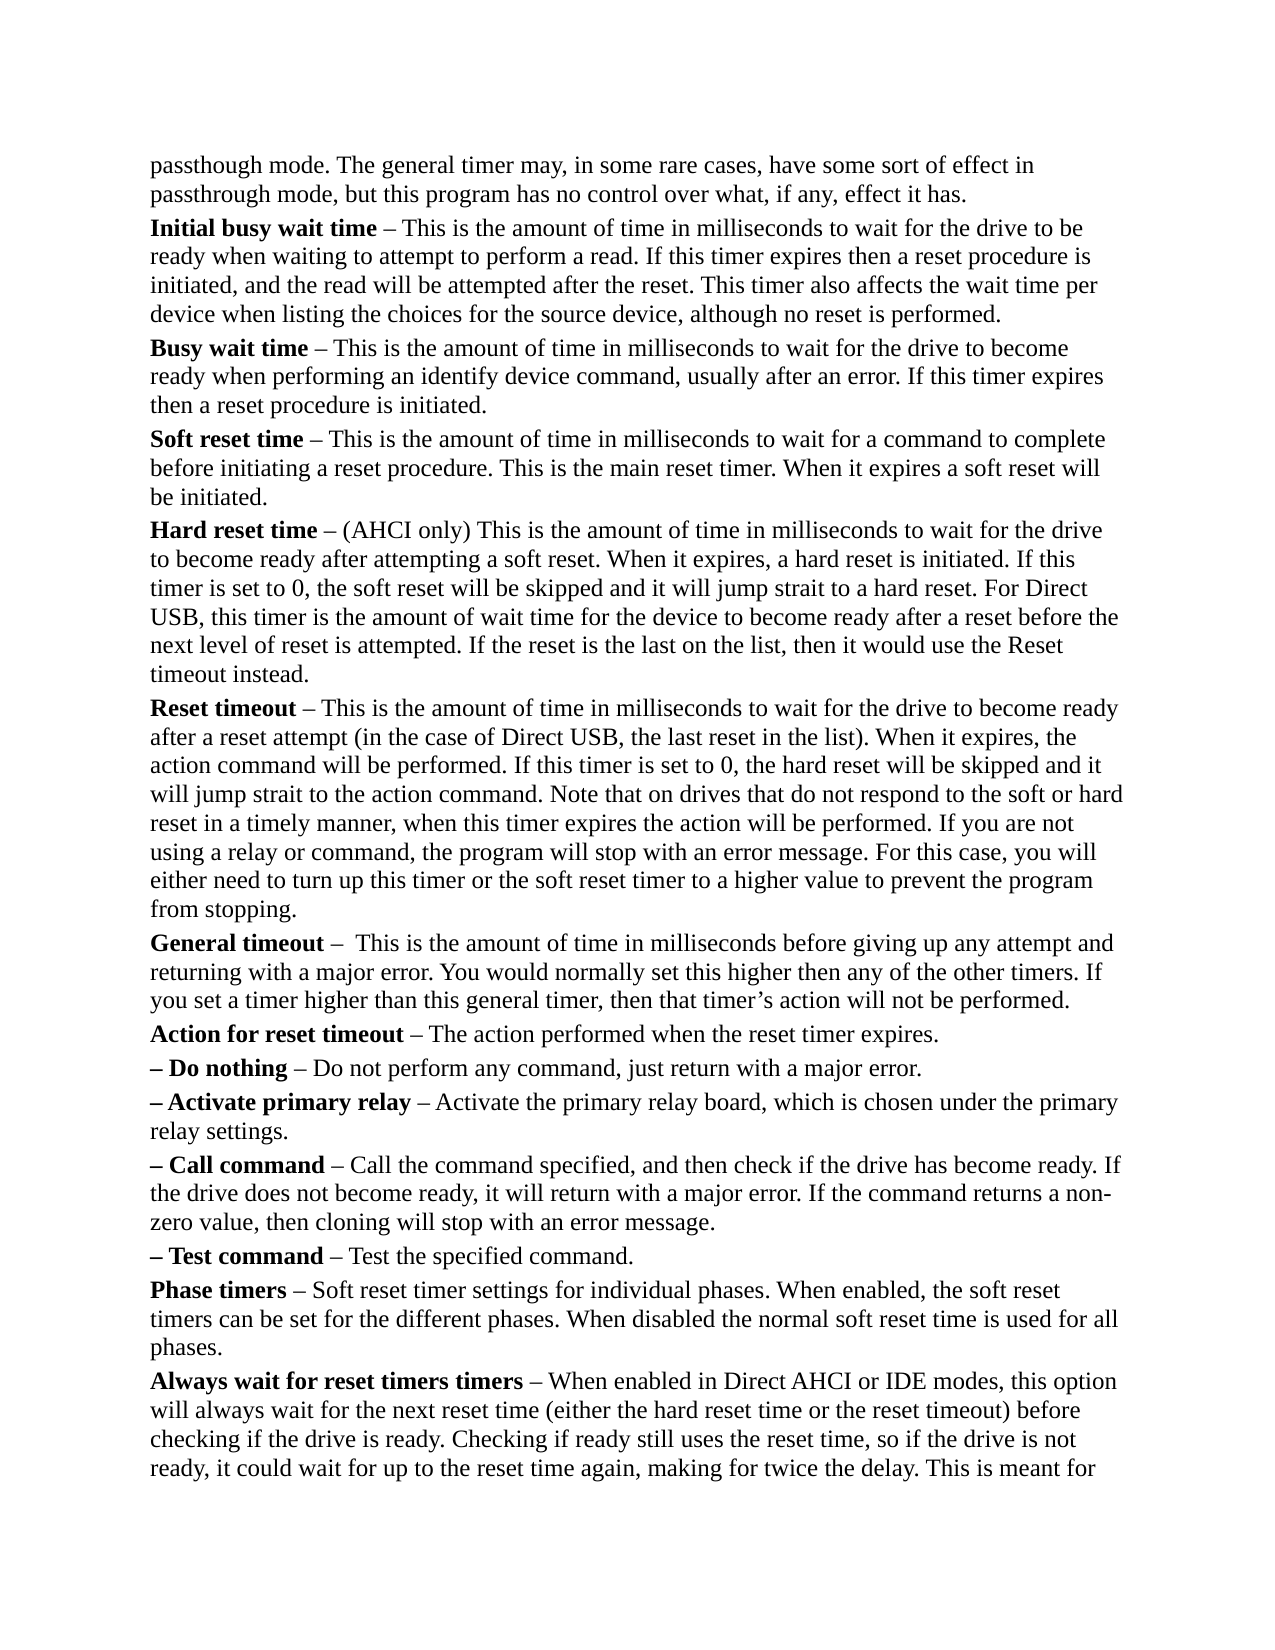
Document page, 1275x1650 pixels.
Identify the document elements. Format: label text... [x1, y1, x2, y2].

text – Test command – Test the specified command. [150, 1241, 1125, 1270]
text General timeout – This is the amount of time in milliseconds before giving up any attempt and returning with a major error. You would normally set this higher then any of the other timers. If you set a timer higher than this general timer, then that timer’s action will not be performed. [150, 928, 1125, 1014]
text Hard reset time – (AHCI only) This is the amount of time in milliseconds to wait for the drive to become ready after attempting a soft reset. When it expires, a hard reset is initiated. If this timer is set to 0, the soft reset will be skipped and it will jump strait to a hard reset. For Direct USB, this timer is the amount of wait time for the device to become ready after a reset before the next level of reset is attempted. If the reset is the last on the list, then it would use the Reset timeout instead. [150, 515, 1125, 688]
text Busy wait time – This is the amount of time in milliseconds to wait for the drive to become ready when performing an identify device command, usually after an error. If this timer expires then a reset procedure is initiated. [150, 333, 1125, 419]
text Always wait for reset timers timers – When enabled in Direct AHCI or IDE modes, this option will always wait for the next reset time (either the hard reset time or the reset timeout) before checking if the drive is ready. Checking if ready still uses the reset time, so if the drive is not ready, it could wait for up to the reset time again, making for twice the delay. This is meant for [150, 1366, 1125, 1481]
text Initial busy wait time – This is the amount of time in milliseconds to wait for the drive to be ready when waiting to attempt to perform a read. If this timer expires then a reset procedure is initiated, and the read will be attempted after the reset. This timer also affects the wait time per device when listing the choices for the source device, although no reset is performed. [150, 213, 1125, 328]
text Soft reset time – This is the amount of time in milliseconds to wait for a command to complete before initiating a reset procedure. This is the main reset timer. When it expires a soft reset will be initiated. [150, 424, 1125, 510]
text – Call command – Call the command specified, and then check if the drive has become ready. If the drive does not become ready, it will return with a major error. If the command returns a non-zero value, then cloning will stop with an error message. [150, 1150, 1125, 1236]
text Action for reset timeout – The action performed when the reset timer expires. [150, 1019, 1125, 1048]
text passthough mode. The general timer may, in some rare cases, have some sort of effect in passthrough mode, but this program has no control over what, if any, effect it has. [150, 150, 1125, 207]
text – Do nothing – Do not perform any command, just return with a major error. [150, 1053, 1125, 1082]
text – Activate primary relay – Activate the primary relay board, which is chosen under the primary relay settings. [150, 1087, 1125, 1145]
text Reset timeout – This is the amount of time in milliseconds to wait for the drive to become ready after a reset attempt (in the case of Direct USB, the last reset in the list). When it expires, the action command will be performed. If this timer is set to 0, the hard reset will be skipped and it will jump strait to the action command. Note that on drives that do not respond to the soft or hard reset in a timely manner, when this timer expires the action will be performed. If you are not using a relay or command, the program will stop with an error message. For this case, you will either need to turn up this timer or the soft reset timer to a higher value to prevent the program from stopping. [150, 693, 1125, 923]
text Phase timers – Soft reset timer settings for individual phases. When enabled, the soft reset timers can be set for the different phases. When disabled the normal soft reset time is used for all phases. [150, 1275, 1125, 1361]
